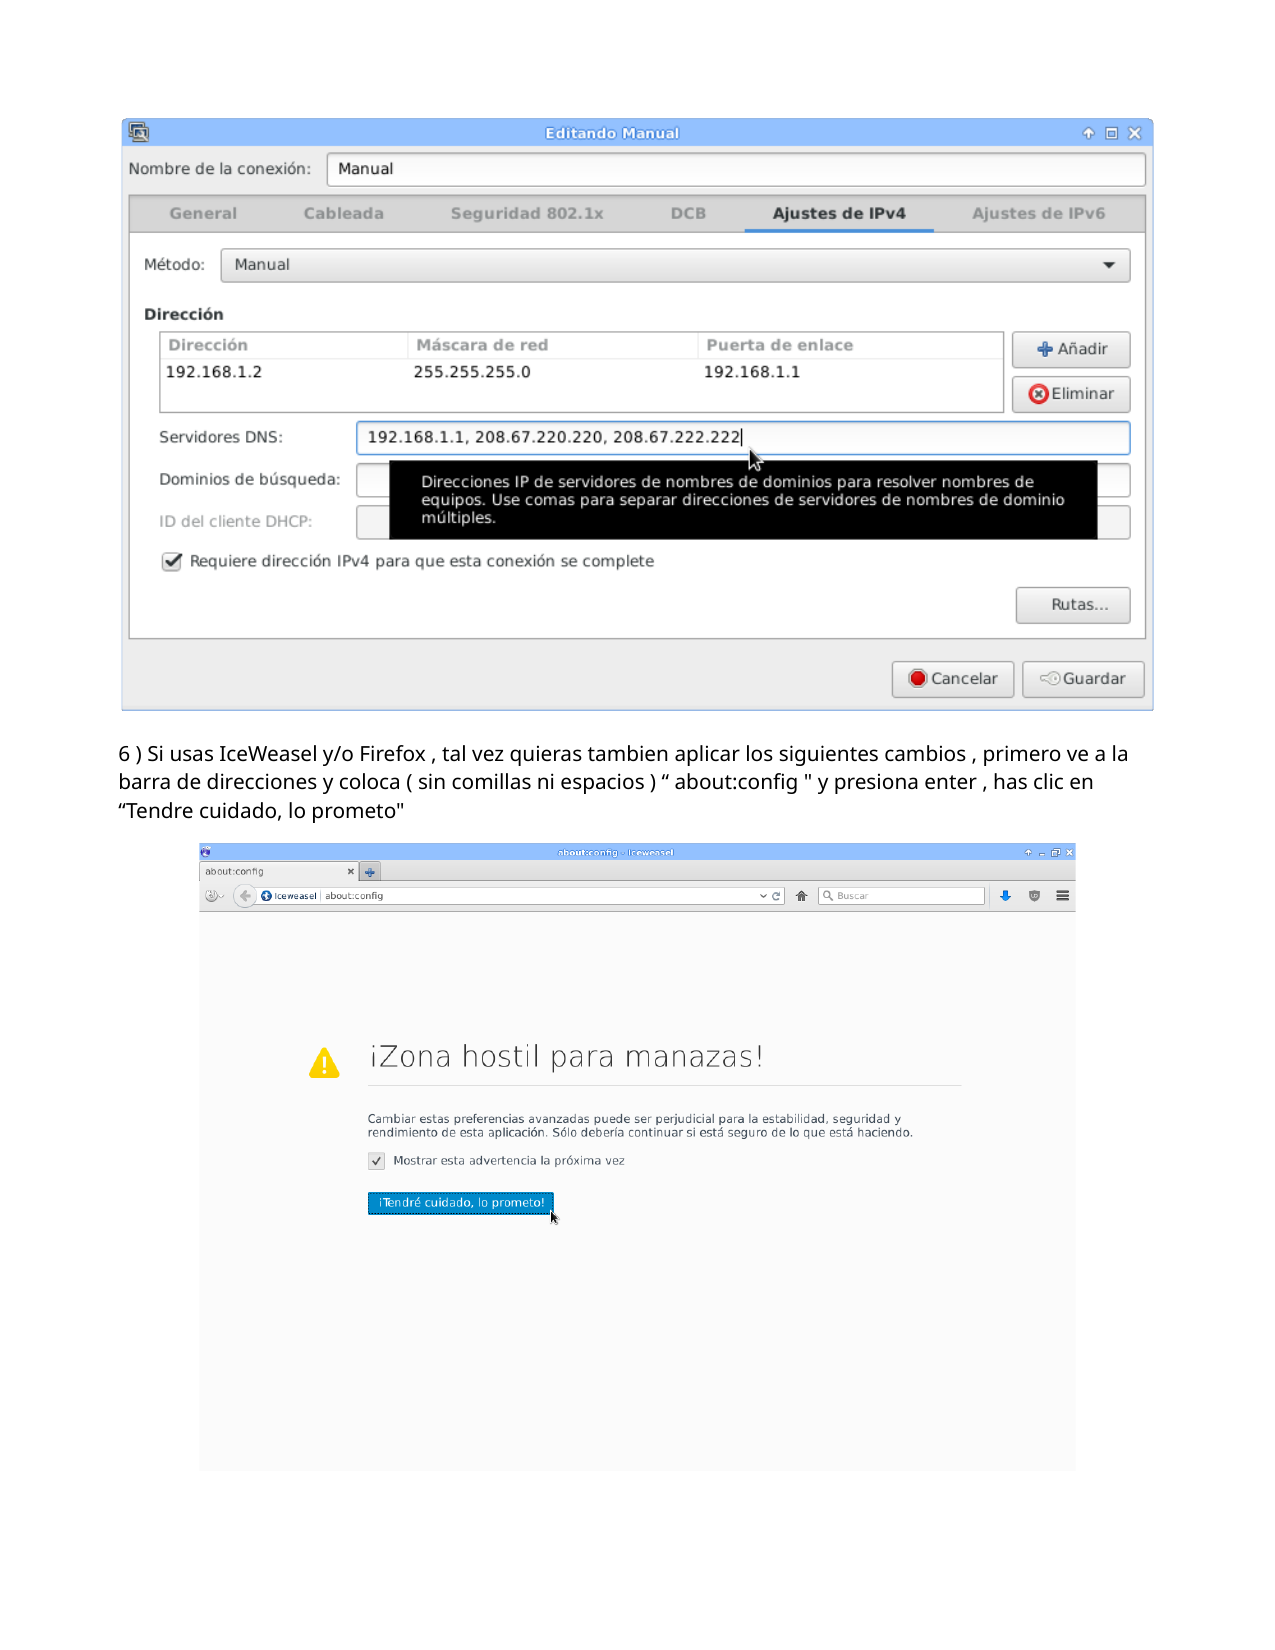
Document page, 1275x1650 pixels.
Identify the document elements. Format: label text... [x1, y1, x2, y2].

text 6 ) Si usas IceWeasel y/o Firefox , tal vez quieras tambien aplicar los siguientes cambios , primero ve a la barra de direcciones y coloca ( sin comillas ni espacios ) “ about:config " y presiona enter , has clic en “Tendre cuidado, lo prometo" [118, 739, 1157, 824]
picture [121, 118, 1154, 711]
picture [199, 843, 1076, 1471]
